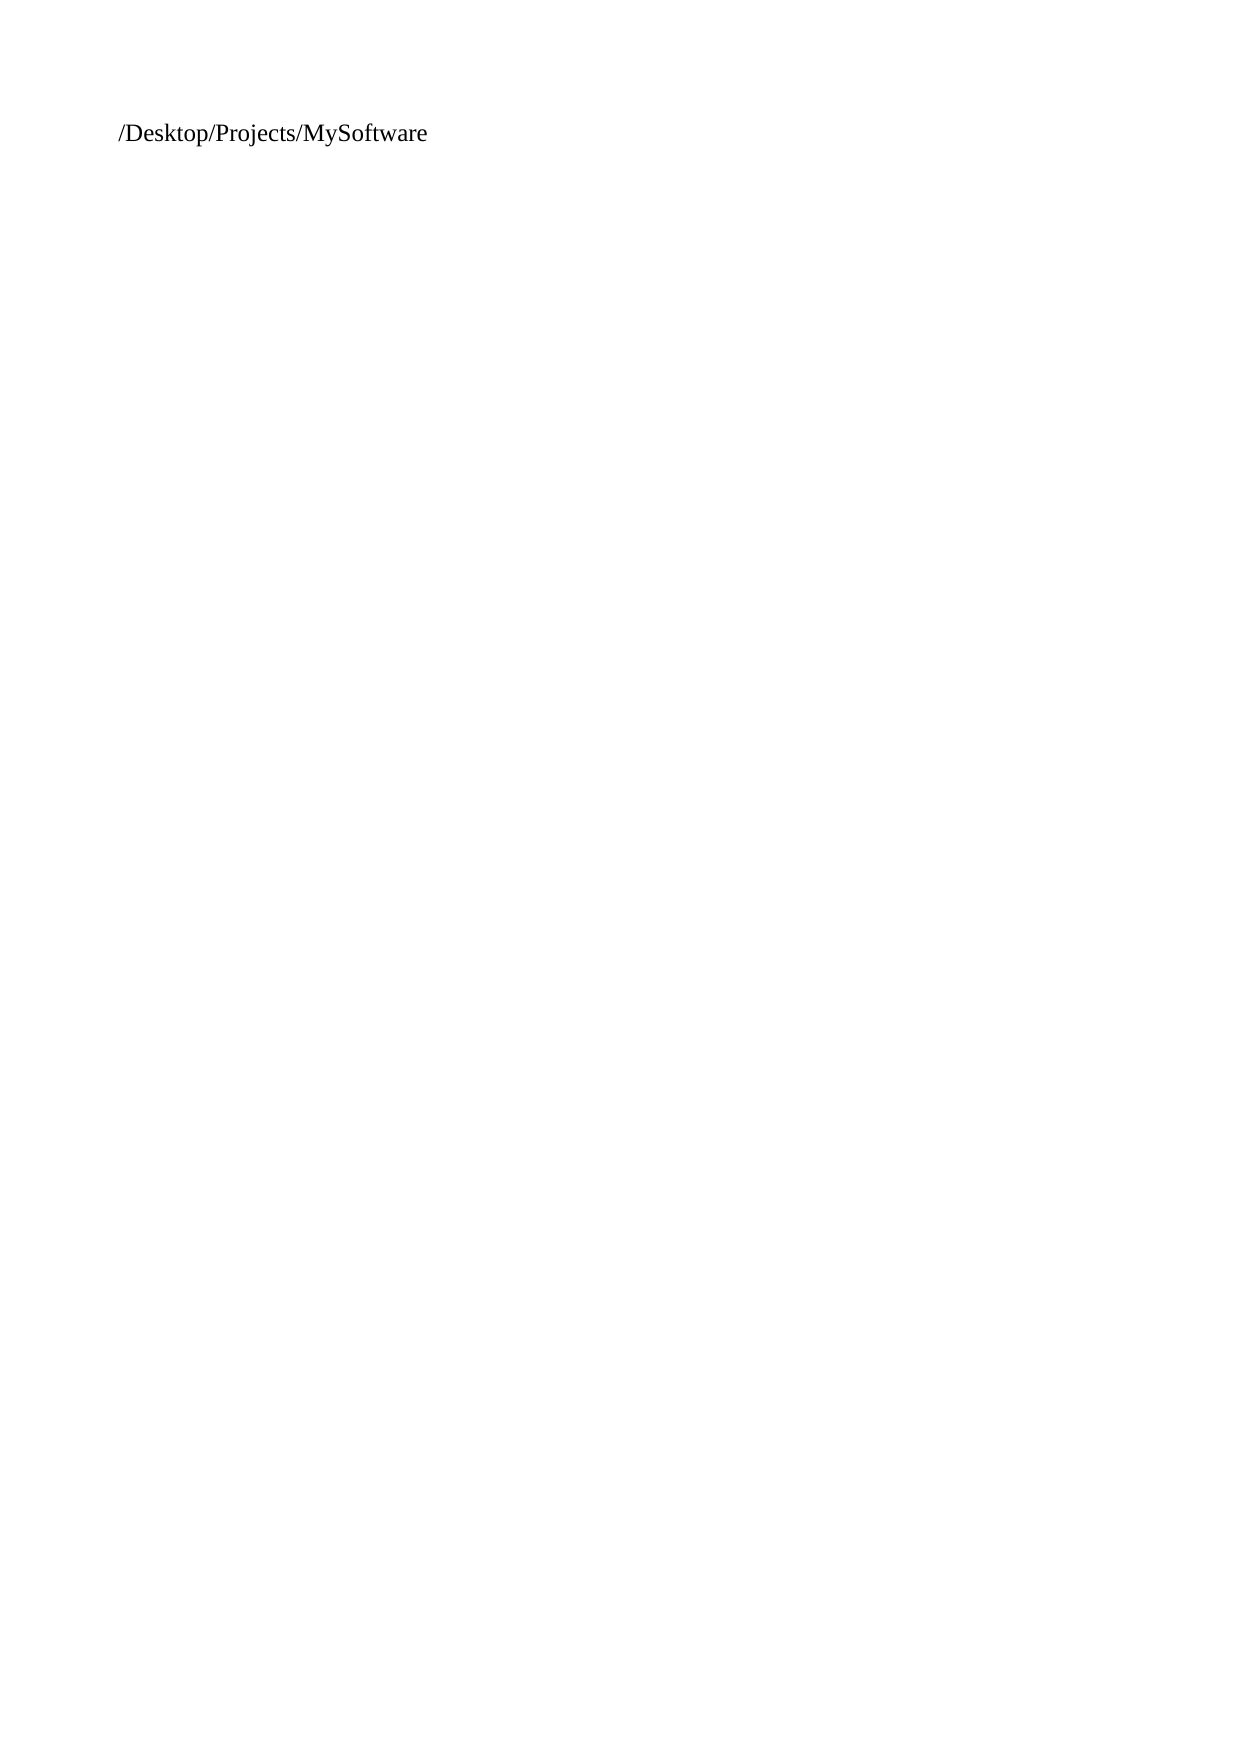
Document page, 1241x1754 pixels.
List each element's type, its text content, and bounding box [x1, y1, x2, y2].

text /Desktop/Projects/MySoftware [118, 118, 1122, 147]
